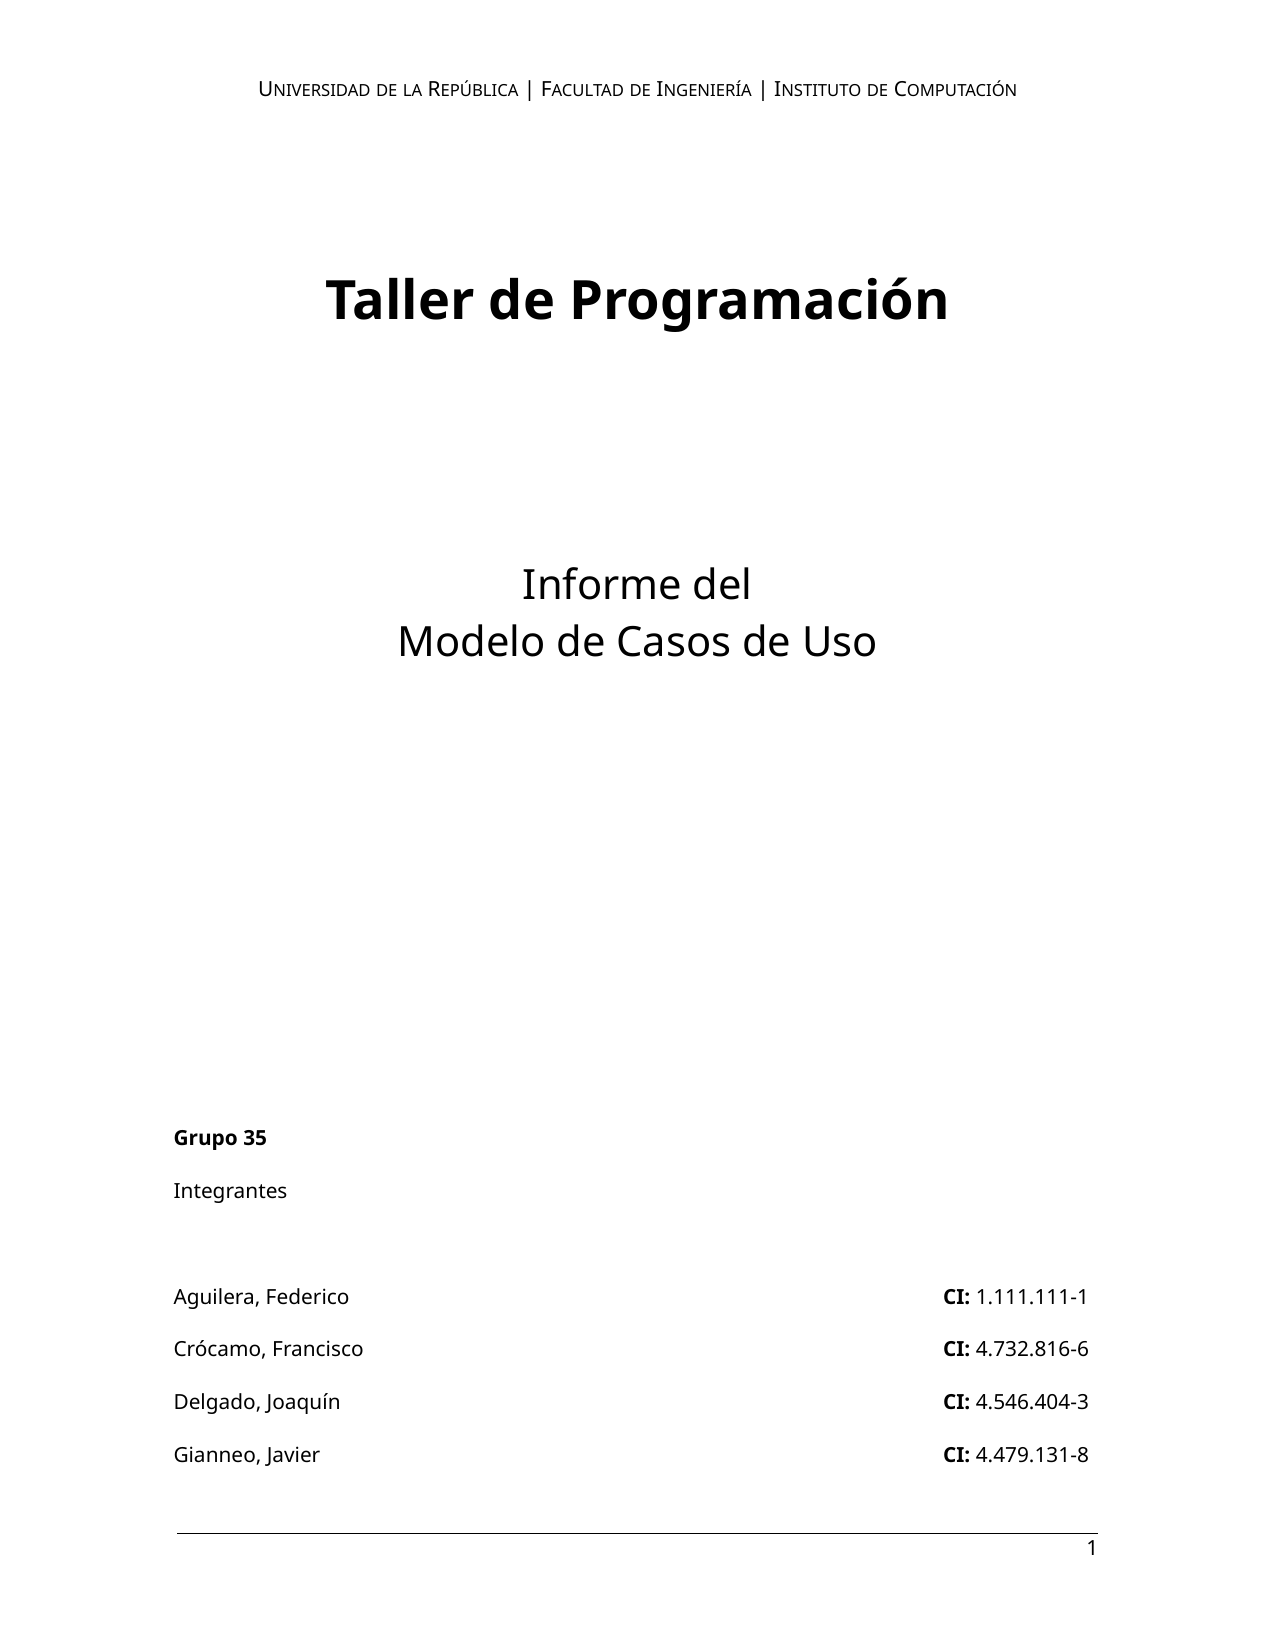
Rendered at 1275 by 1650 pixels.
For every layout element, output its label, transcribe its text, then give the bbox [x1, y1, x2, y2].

table_cell Delgado, Joaquín [166, 1388, 890, 1440]
table_cell CI: 4.546.404-3 [890, 1388, 1096, 1440]
table_cell Aguilera, Federico [166, 1282, 890, 1334]
table_header [166, 1229, 890, 1282]
text Taller de Programación [177, 261, 1098, 335]
table_cell CI: 4.732.816-6 [890, 1335, 1096, 1387]
table_cell Crócamo, Francisco [166, 1335, 890, 1387]
table_cell Integrantes [166, 1176, 890, 1229]
table_header [890, 1229, 1096, 1282]
text Modelo de Casos de Uso [177, 612, 1098, 668]
table_cell Gianneo, Javier [166, 1440, 890, 1493]
table_cell CI: 1.111.111-1 [890, 1282, 1096, 1334]
table_header Grupo 35 [166, 1123, 890, 1176]
table_cell CI: 4.479.131-8 [890, 1440, 1096, 1493]
text Informe del [177, 555, 1098, 612]
